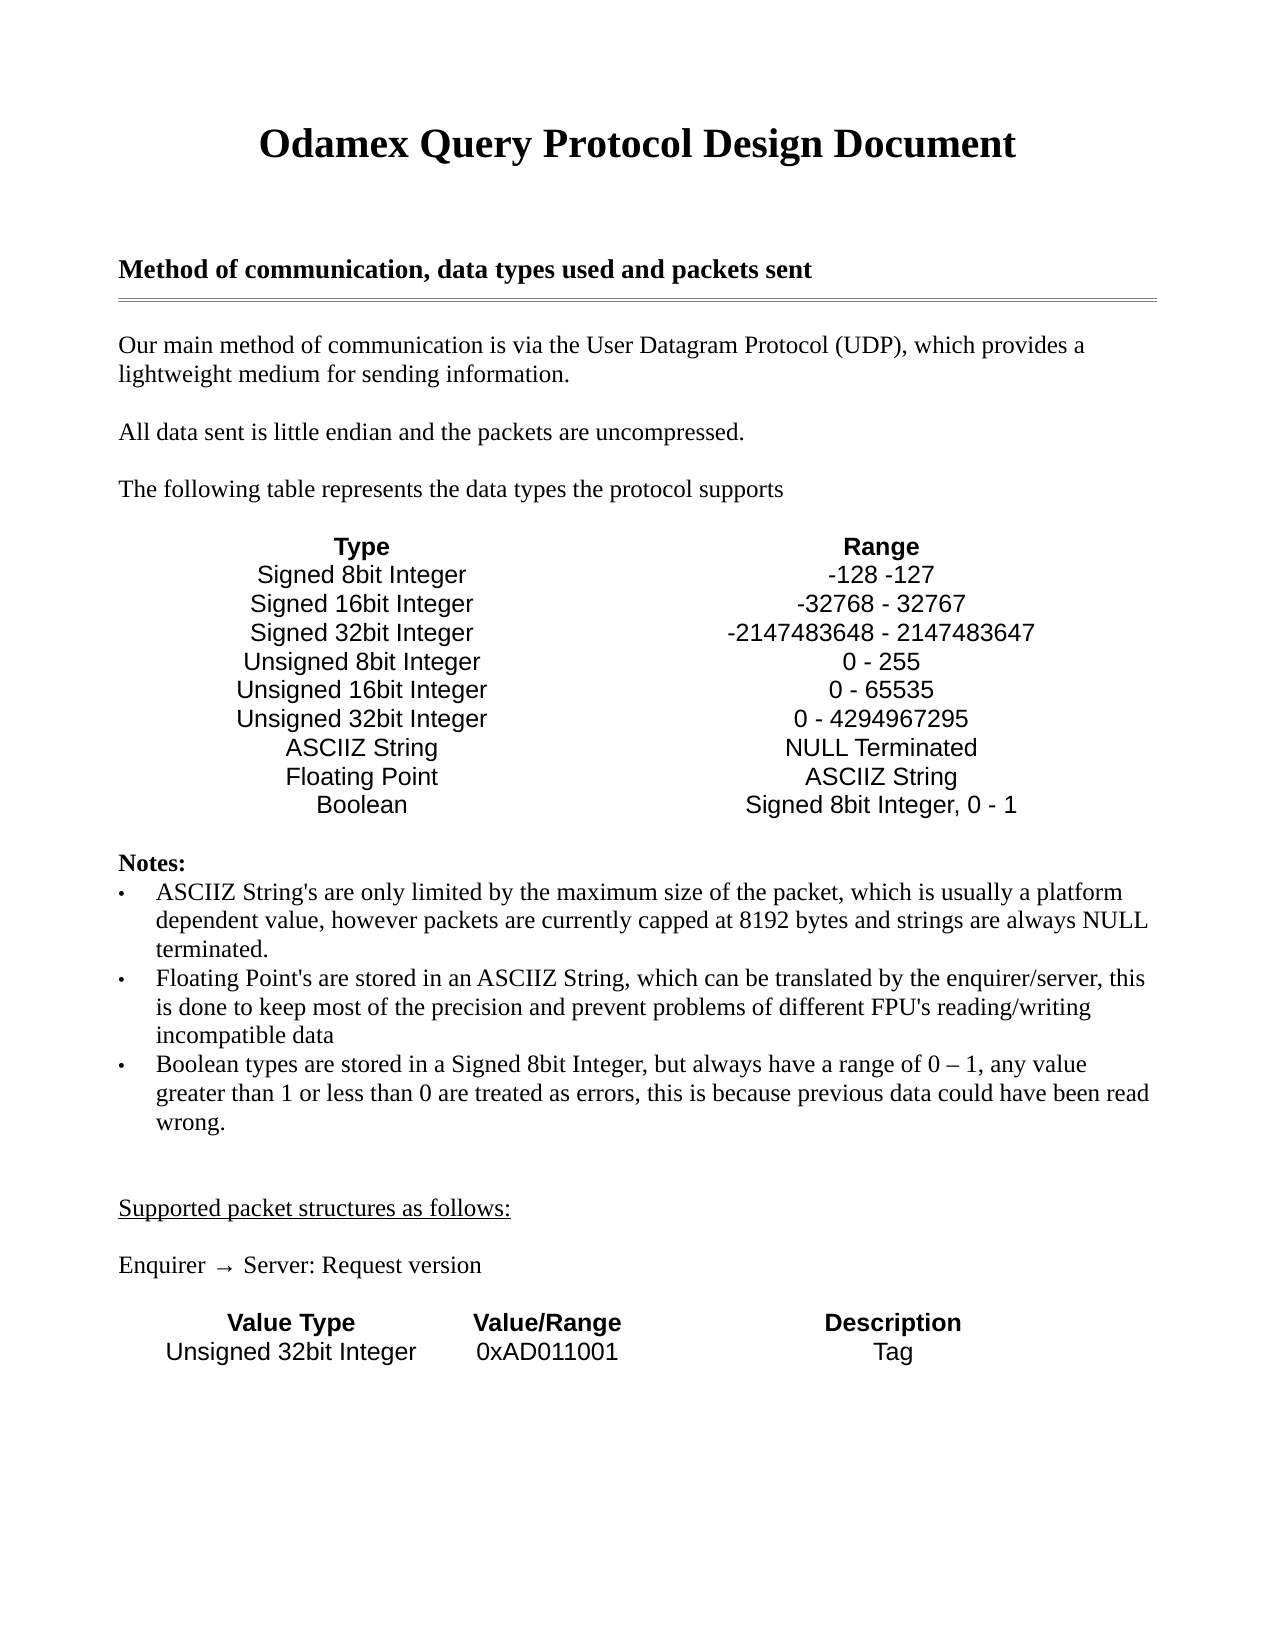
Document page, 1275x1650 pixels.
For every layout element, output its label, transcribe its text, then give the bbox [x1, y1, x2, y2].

table_header Type [118, 532, 606, 560]
table_cell Signed 8bit Integer [118, 560, 606, 589]
table_cell Signed 16bit Integer [118, 589, 606, 618]
table_cell Tag [630, 1337, 1156, 1365]
table_cell 0 - 255 [606, 647, 1157, 675]
table_header Value/Range [464, 1308, 630, 1337]
table_cell Unsigned 8bit Integer [118, 647, 606, 675]
table_cell -2147483648 - 2147483647 [606, 618, 1157, 647]
table_cell Signed 32bit Integer [118, 618, 606, 647]
table_cell Floating Point [118, 762, 606, 790]
text Supported packet structures as follows: [118, 1193, 1157, 1222]
list Boolean types are stored in a Signed 8bit Integer, but always have a range of 0 – 1, any value greater than 1 or less than 0 are treated as errors, this is because previous data could have been read wrong. [118, 1049, 1157, 1135]
table_header Value Type [118, 1308, 464, 1337]
text Our main method of communication is via the User Datagram Protocol (UDP), which provides a lightweight medium for sending information. [118, 330, 1157, 388]
text All data sent is little endian and the packets are uncompressed. [118, 417, 1157, 445]
table_header Description [630, 1308, 1156, 1337]
table_cell NULL Terminated [606, 733, 1157, 762]
table_cell Unsigned 16bit Integer [118, 675, 606, 704]
table_cell ASCIIZ String [118, 733, 606, 762]
table_cell -32768 - 32767 [606, 589, 1157, 618]
table_cell 0xAD011001 [464, 1337, 630, 1365]
text Notes: [118, 848, 1157, 877]
text The following table represents the data types the protocol supports [118, 474, 1157, 503]
list Floating Point's are stored in an ASCIIZ String, which can be translated by the enquirer/server, this is done to keep most of the precision and prevent problems of different FPU's reading/writing incompatible data [118, 963, 1157, 1049]
table_cell Unsigned 32bit Integer [118, 1337, 464, 1365]
table_cell ASCIIZ String [606, 762, 1157, 790]
list ASCIIZ String's are only limited by the maximum size of the packet, which is usually a platform dependent value, however packets are currently capped at 8192 bytes and strings are always NULL terminated. [118, 877, 1157, 963]
text Method of communication, data types used and packets sent [118, 253, 1157, 284]
table_cell Unsigned 32bit Integer [118, 704, 606, 733]
table_cell 0 - 4294967295 [606, 704, 1157, 733]
table_cell Signed 8bit Integer, 0 - 1 [606, 790, 1157, 819]
text Enquirer → Server: Request version [118, 1250, 1157, 1279]
table_cell -128 -127 [606, 560, 1157, 589]
table_header Range [606, 532, 1157, 560]
table_cell Boolean [118, 790, 606, 819]
table_cell 0 - 65535 [606, 675, 1157, 704]
